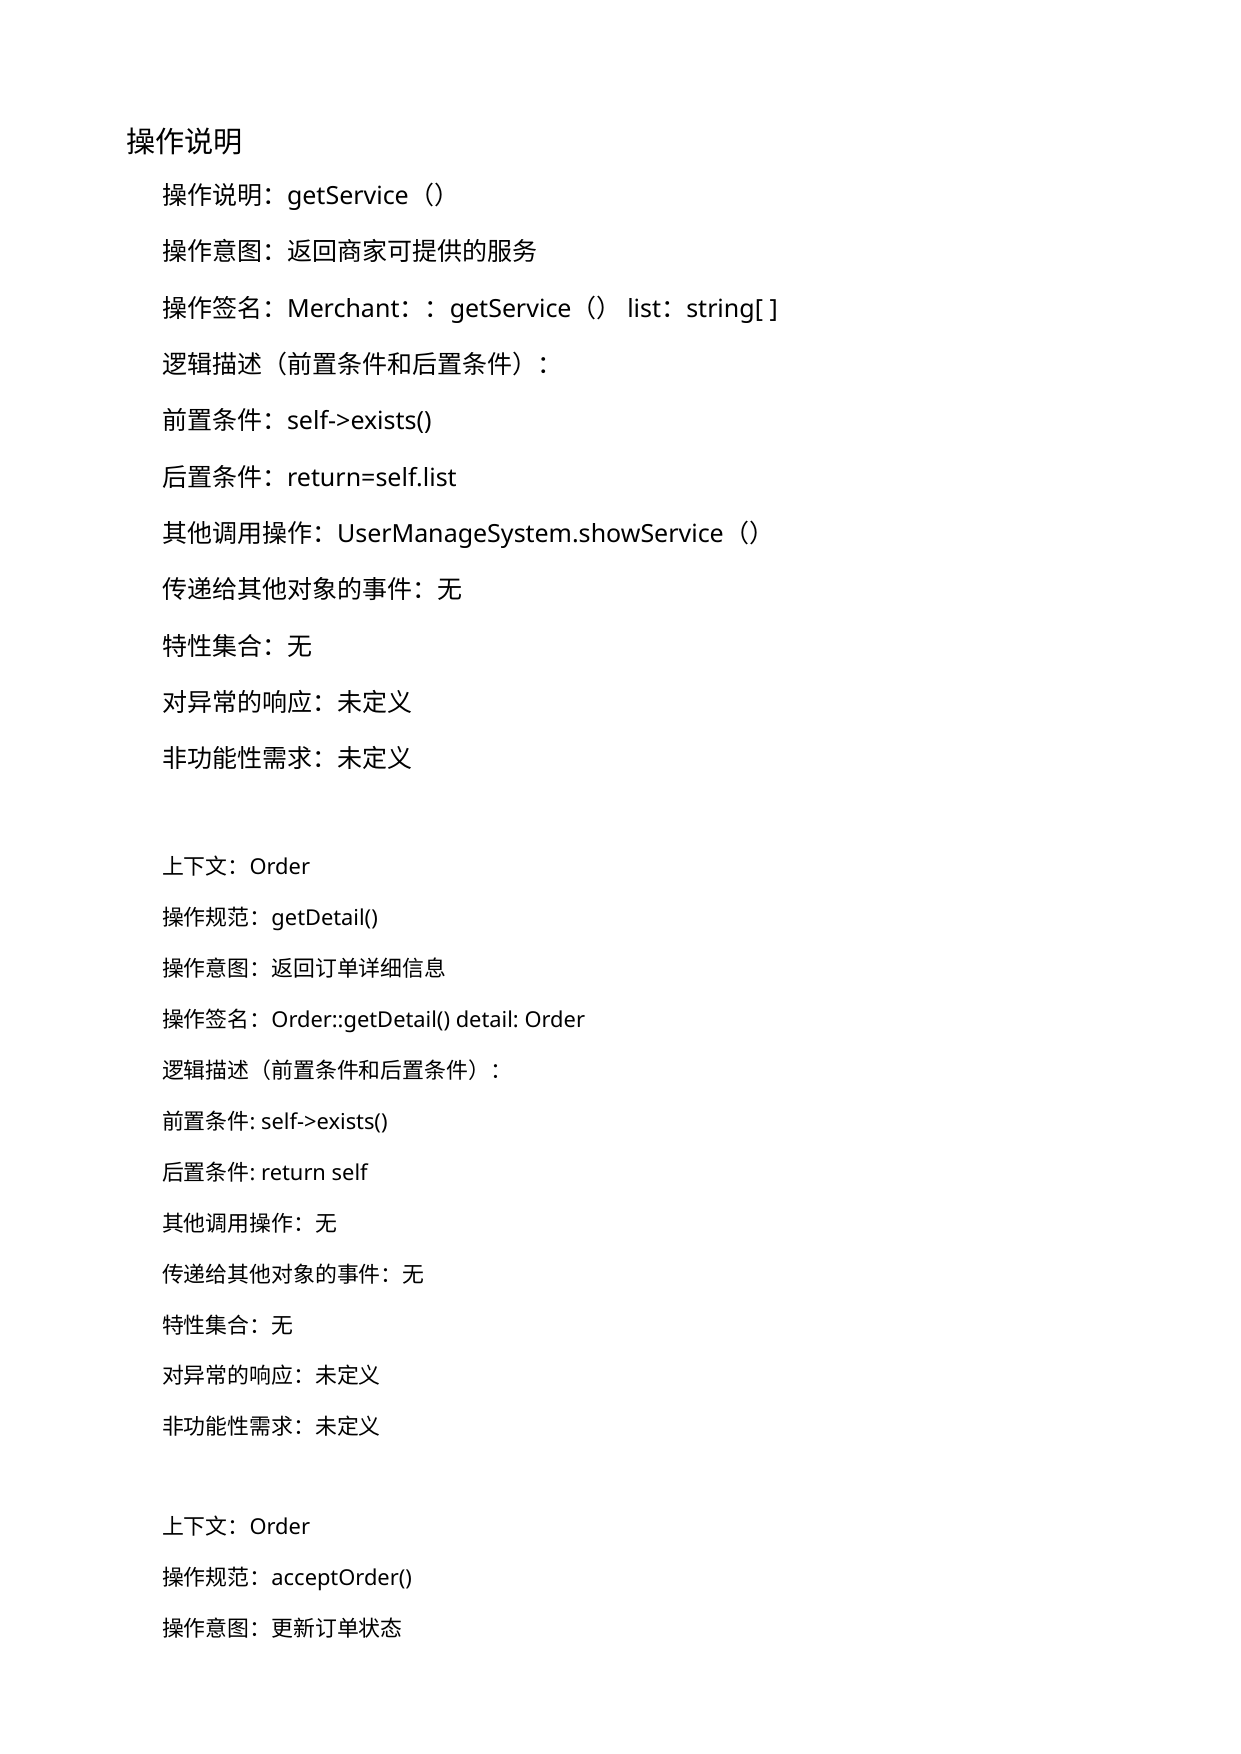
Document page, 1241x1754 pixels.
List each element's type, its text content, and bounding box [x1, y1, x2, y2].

text 传递给其他对象的事件：无 [118, 1257, 1122, 1288]
text 操作意图：更新订单状态 [118, 1611, 1122, 1642]
text 操作签名：Order::getDetail() detail: Order [118, 1002, 1122, 1034]
text 前置条件：self->exists() [118, 401, 1122, 437]
text 后置条件：return=self.list [118, 457, 1122, 493]
text 操作签名：Merchant：：getService（） list：string[ ] [118, 288, 1122, 324]
text 逻辑描述（前置条件和后置条件）： [118, 344, 1122, 381]
text 逻辑描述（前置条件和后置条件）： [118, 1053, 1122, 1085]
text 操作意图：返回订单详细信息 [118, 951, 1122, 983]
text 上下文：Order [118, 849, 1122, 881]
text 操作意图：返回商家可提供的服务 [118, 232, 1122, 268]
text 非功能性需求：未定义 [118, 1409, 1122, 1441]
text 特性集合：无 [118, 626, 1122, 662]
text 其他调用操作：无 [118, 1206, 1122, 1238]
text 后置条件: return self [118, 1155, 1122, 1187]
text 非功能性需求：未定义 [118, 739, 1122, 775]
text 上下文：Order [118, 1509, 1122, 1541]
text 操作规范：getDetail() [118, 900, 1122, 932]
text 其他调用操作：UserManageSystem.showService（） [118, 513, 1122, 550]
text 对异常的响应：未定义 [118, 683, 1122, 719]
subtitle 操作说明 [118, 118, 1122, 161]
text 操作规范：acceptOrder() [118, 1560, 1122, 1592]
text 传递给其他对象的事件：无 [118, 570, 1122, 606]
text 前置条件: self->exists() [118, 1104, 1122, 1136]
text 操作说明：getService（） [118, 175, 1122, 212]
text 特性集合：无 [118, 1308, 1122, 1339]
text 对异常的响应：未定义 [118, 1358, 1122, 1390]
